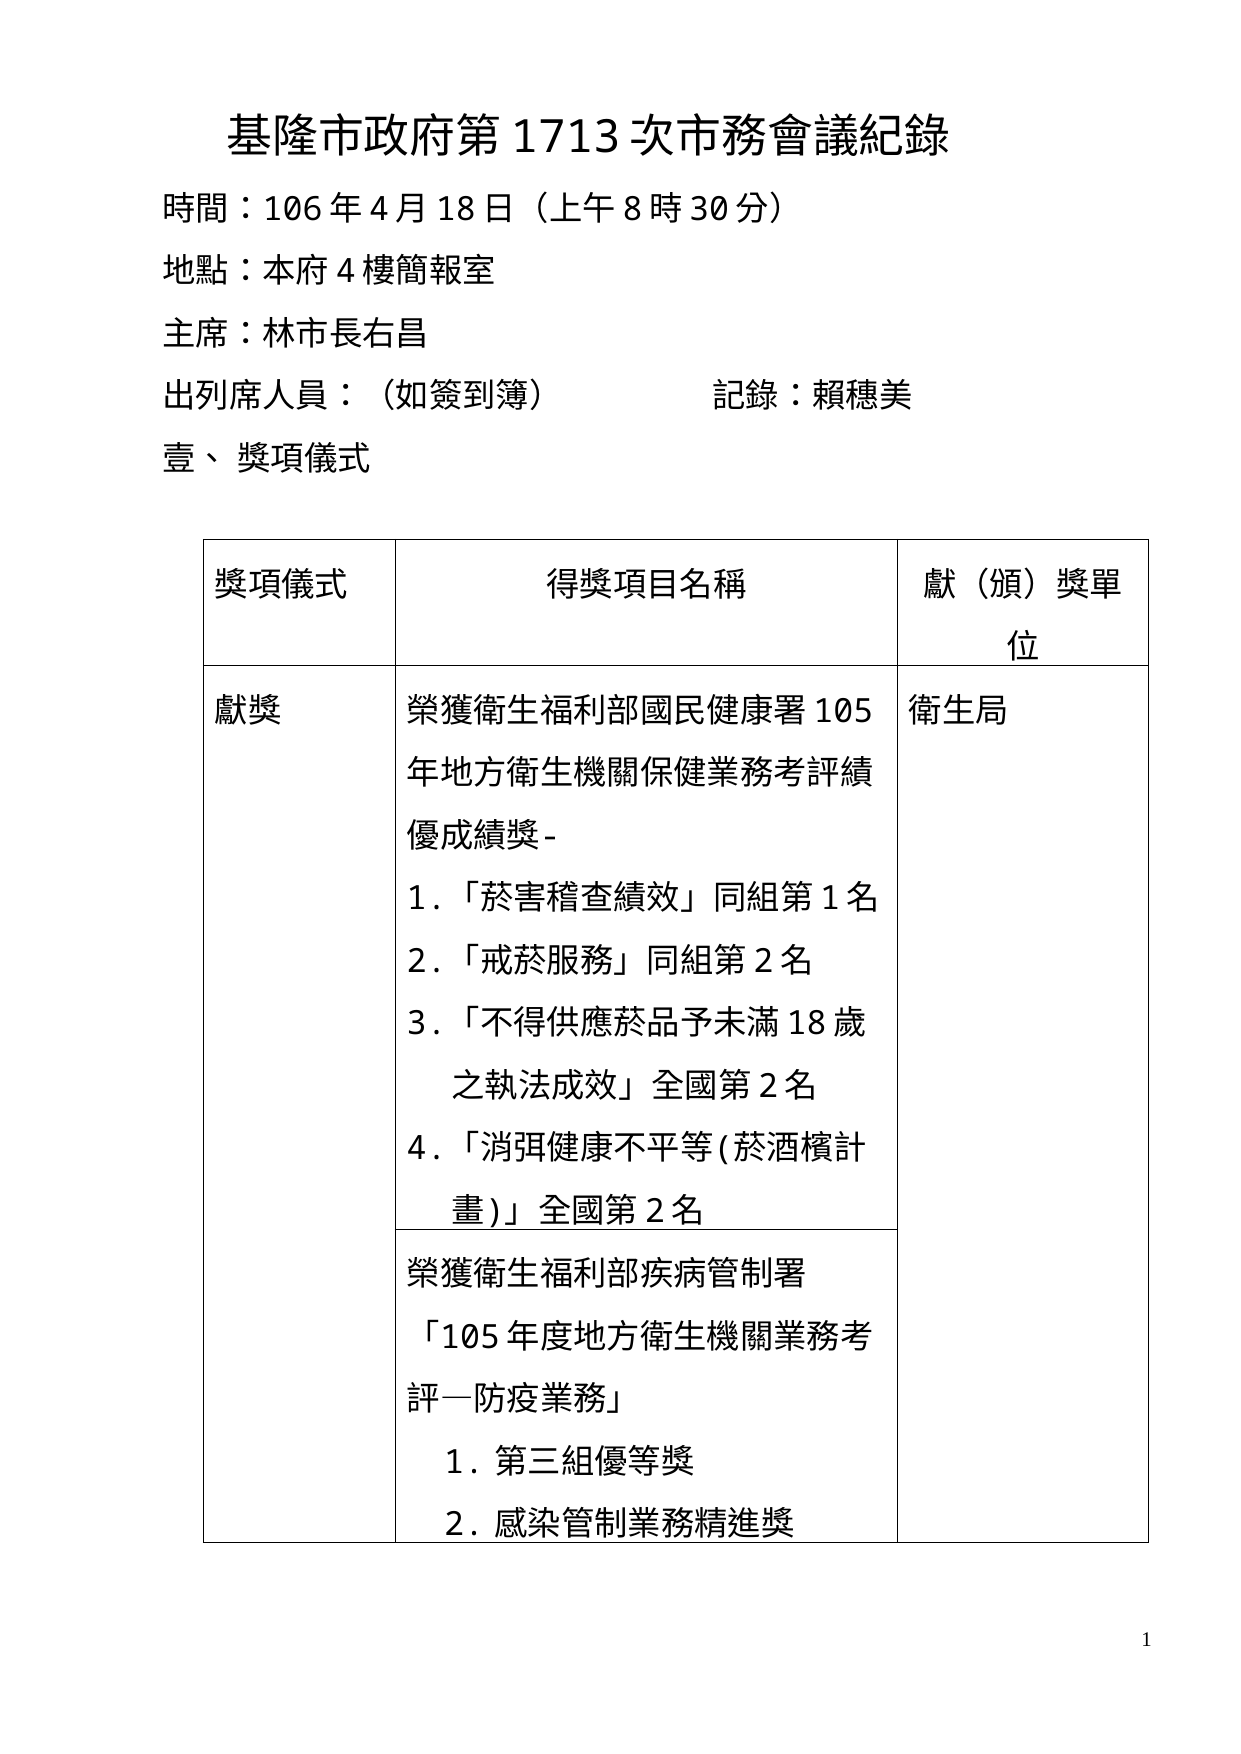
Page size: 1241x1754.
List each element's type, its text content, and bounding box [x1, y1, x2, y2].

text 地點：本府4樓簡報室 [139, 226, 1152, 289]
text 主席：林市長右昌 [139, 289, 1152, 351]
table_cell 衛生局 [898, 666, 1148, 1542]
list 獎項儀式 [162, 414, 1152, 476]
text 基隆市政府第1713次市務會議紀錄 [89, 108, 1152, 164]
table_cell 榮獲衛生福利部疾病管制署「105年度地方衛生機關業務考評—防疫業務」 第三組優等獎 感染管制業務精進獎 [396, 1230, 897, 1542]
table_header 獎項儀式 [204, 540, 395, 665]
table_cell 榮獲衛生福利部國民健康署105年地方衛生機關保健業務考評績優成績獎- 1.「菸害稽查績效」同組第1名 2.「戒菸服務」同組第2名 3.「不得供應菸品予未滿18歲之執法成效」全國第2名 4.「消弭健康不平等(菸酒檳計畫)」全國第2名 [396, 666, 897, 1228]
table_cell 獻獎 [204, 666, 395, 1542]
text 時間：106年4月18日（上午8時30分） [139, 164, 1152, 226]
table_header 獻（頒）獎單位 [898, 540, 1148, 665]
text 出列席人員：（如簽到簿） 記錄：賴穗美 [139, 351, 1152, 414]
table_header 得獎項目名稱 [396, 540, 897, 665]
